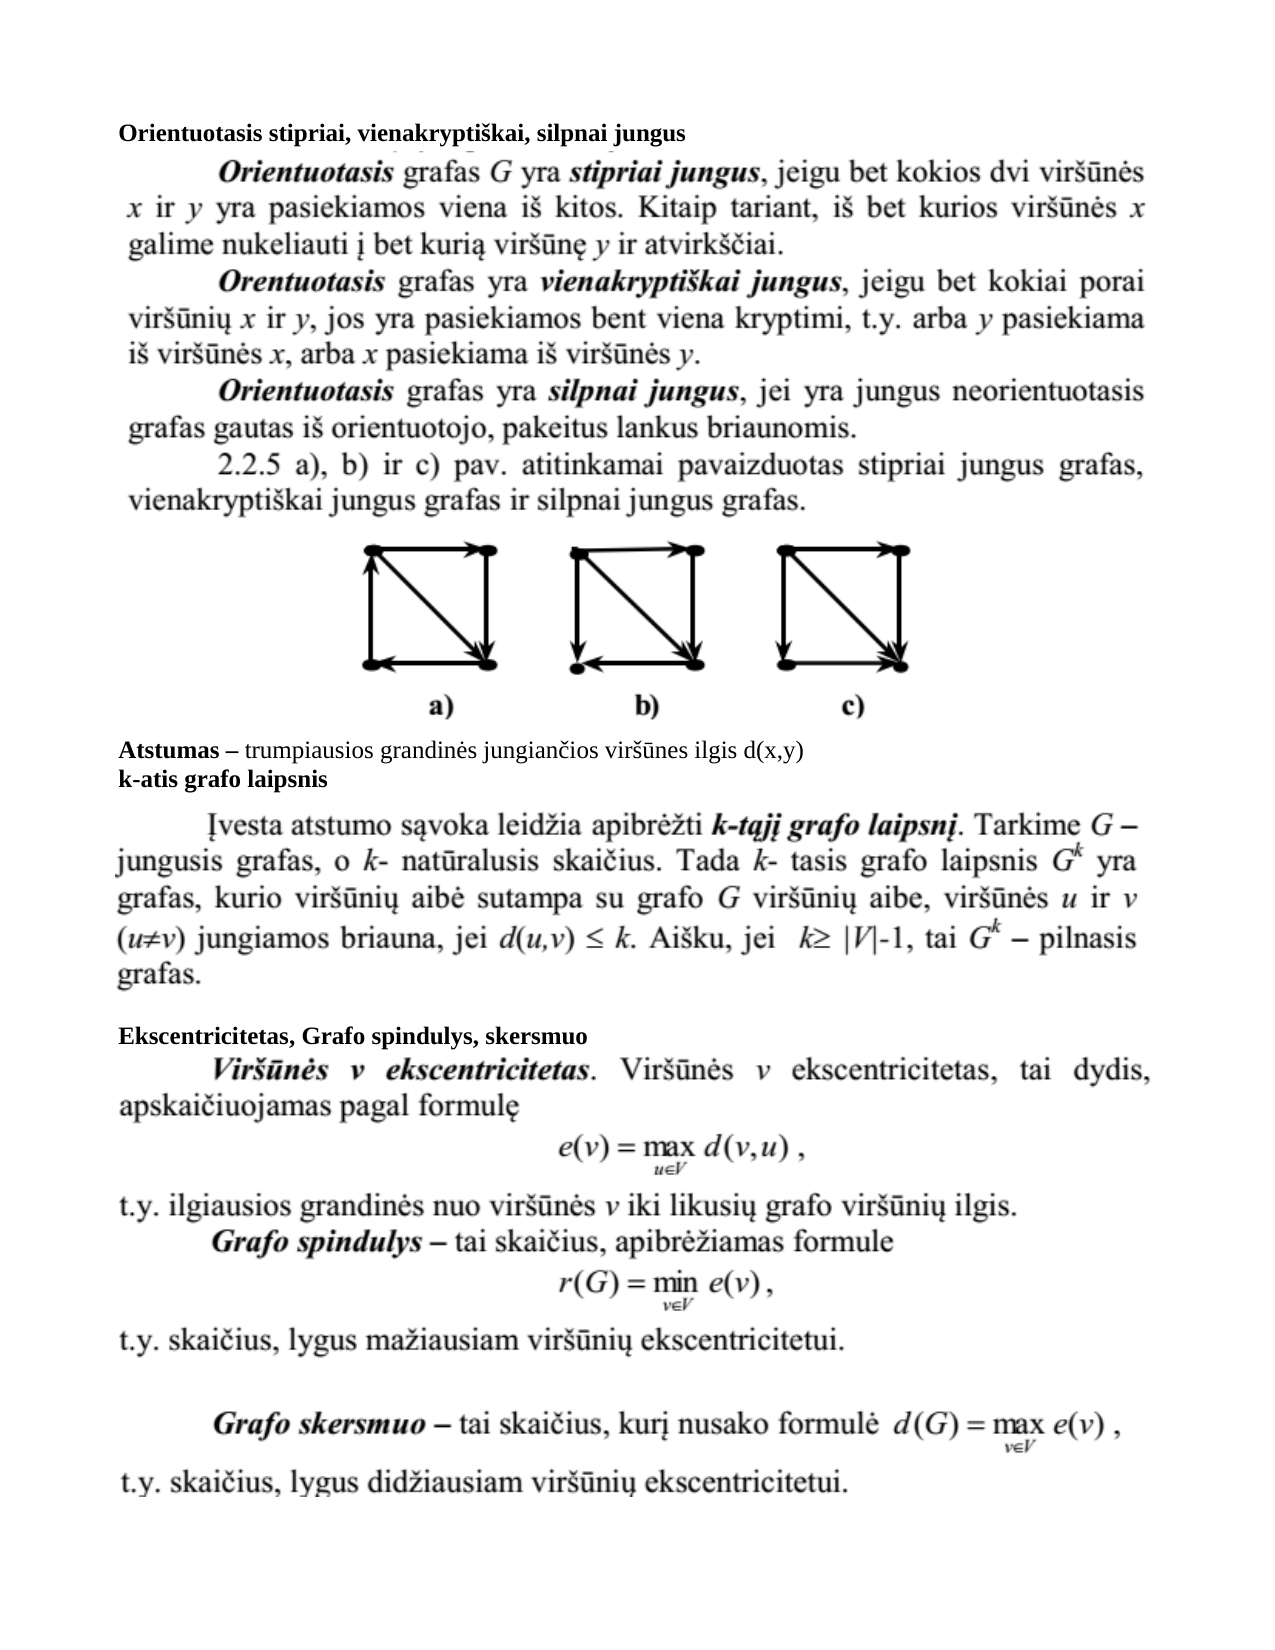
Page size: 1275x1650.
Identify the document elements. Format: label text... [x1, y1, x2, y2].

text Atstumas – trumpiausios grandinės jungiančios viršūnes ilgis d(x,y) [118, 147, 1157, 764]
text Orientuotasis stipriai, vienakryptiškai, silpnai jungus [118, 118, 1157, 147]
picture [114, 804, 1154, 993]
text k-atis grafo laipsnis [118, 764, 1157, 792]
picture [119, 151, 1159, 735]
picture [118, 1050, 1157, 1361]
picture [118, 1374, 1142, 1497]
text Ekscentricitetas, Grafo spindulys, skersmuo [118, 1021, 1157, 1050]
